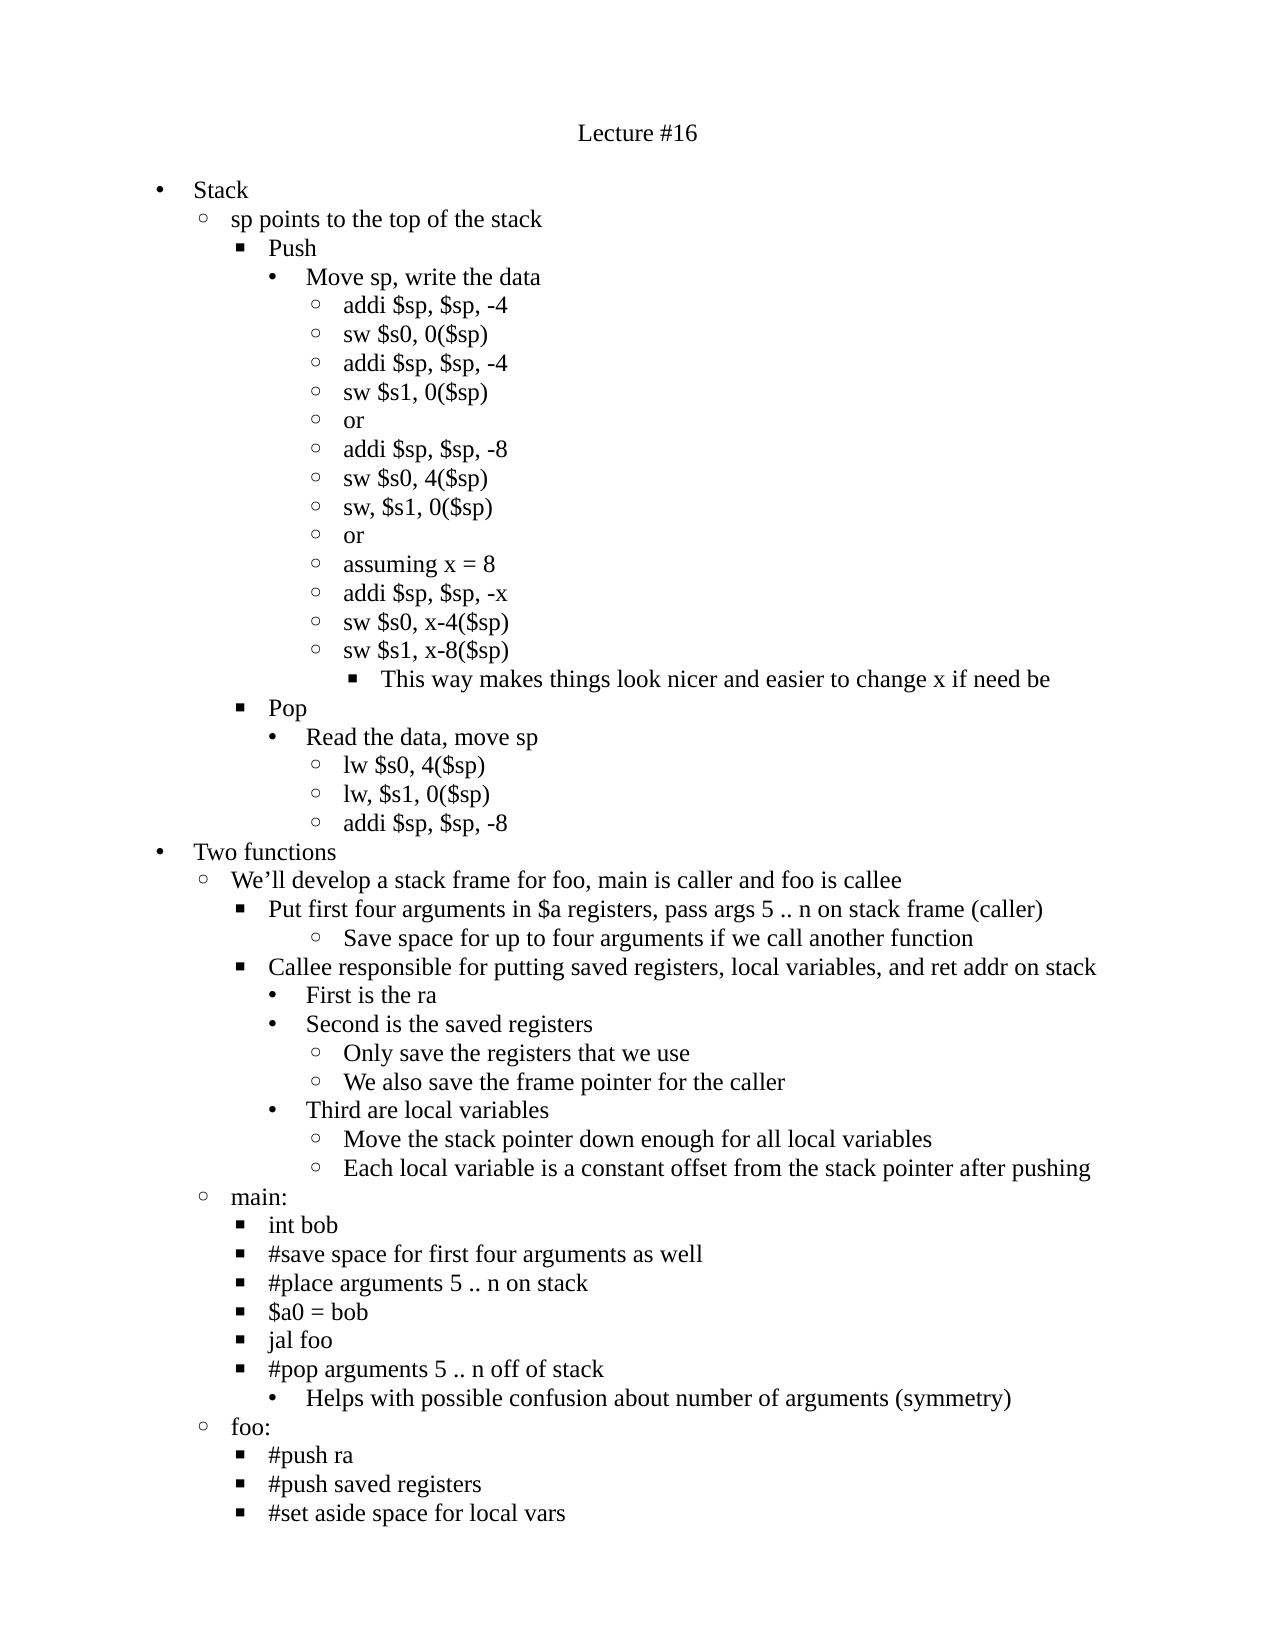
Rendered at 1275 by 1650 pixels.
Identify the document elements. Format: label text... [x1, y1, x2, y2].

list Push [231, 233, 1157, 262]
list addi $sp, $sp, -8 [306, 808, 1157, 837]
list addi $sp, $sp, -4 [306, 348, 1157, 377]
list sp points to the top of the stack [193, 204, 1157, 233]
list sw $s0, x-4($sp) [306, 607, 1157, 636]
list main: [193, 1182, 1157, 1211]
list $a0 = bob [231, 1297, 1157, 1326]
list Third are local variables [268, 1096, 1157, 1124]
list #pop arguments 5 .. n off of stack [231, 1354, 1157, 1383]
list Each local variable is a constant offset from the stack pointer after pushing [306, 1153, 1157, 1182]
list Move the stack pointer down enough for all local variables [306, 1124, 1157, 1153]
list #push saved registers [231, 1469, 1157, 1498]
list sw $s0, 4($sp) [306, 463, 1157, 492]
list Pop [231, 693, 1157, 722]
list #place arguments 5 .. n on stack [231, 1268, 1157, 1297]
list Only save the registers that we use [306, 1038, 1157, 1067]
list addi $sp, $sp, -4 [306, 291, 1157, 319]
list addi $sp, $sp, -8 [306, 434, 1157, 463]
list Put first four arguments in $a registers, pass args 5 .. n on stack frame (caller) [231, 894, 1157, 923]
list foo: [193, 1412, 1157, 1441]
list We’ll develop a stack frame for foo, main is caller and foo is callee [193, 866, 1157, 894]
list Save space for up to four arguments if we call another function [306, 923, 1157, 952]
list or [306, 406, 1157, 434]
list #set aside space for local vars [231, 1498, 1157, 1527]
list #save space for first four arguments as well [231, 1239, 1157, 1268]
list sw $s1, 0($sp) [306, 377, 1157, 406]
list addi $sp, $sp, -x [306, 578, 1157, 607]
list Read the data, move sp [268, 722, 1157, 751]
list int bob [231, 1211, 1157, 1239]
list #push ra [231, 1441, 1157, 1469]
list lw $s0, 4($sp) [306, 751, 1157, 779]
list or [306, 521, 1157, 549]
list Move sp, write the data [268, 262, 1157, 291]
list jal foo [231, 1326, 1157, 1354]
list lw, $s1, 0($sp) [306, 779, 1157, 808]
list sw, $s1, 0($sp) [306, 492, 1157, 521]
list Stack [156, 176, 1157, 204]
list This way makes things look nicer and easier to change x if need be [343, 664, 1157, 693]
list Helps with possible confusion about number of arguments (symmetry) [268, 1383, 1157, 1412]
list Two functions [156, 837, 1157, 866]
list assuming x = 8 [306, 549, 1157, 578]
list Second is the saved registers [268, 1009, 1157, 1038]
list sw $s0, 0($sp) [306, 319, 1157, 348]
list Callee responsible for putting saved registers, local variables, and ret addr on stack [231, 952, 1157, 981]
list First is the ra [268, 981, 1157, 1009]
list sw $s1, x-8($sp) [306, 636, 1157, 664]
text Lecture #16 [118, 118, 1157, 147]
list We also save the frame pointer for the caller [306, 1067, 1157, 1096]
